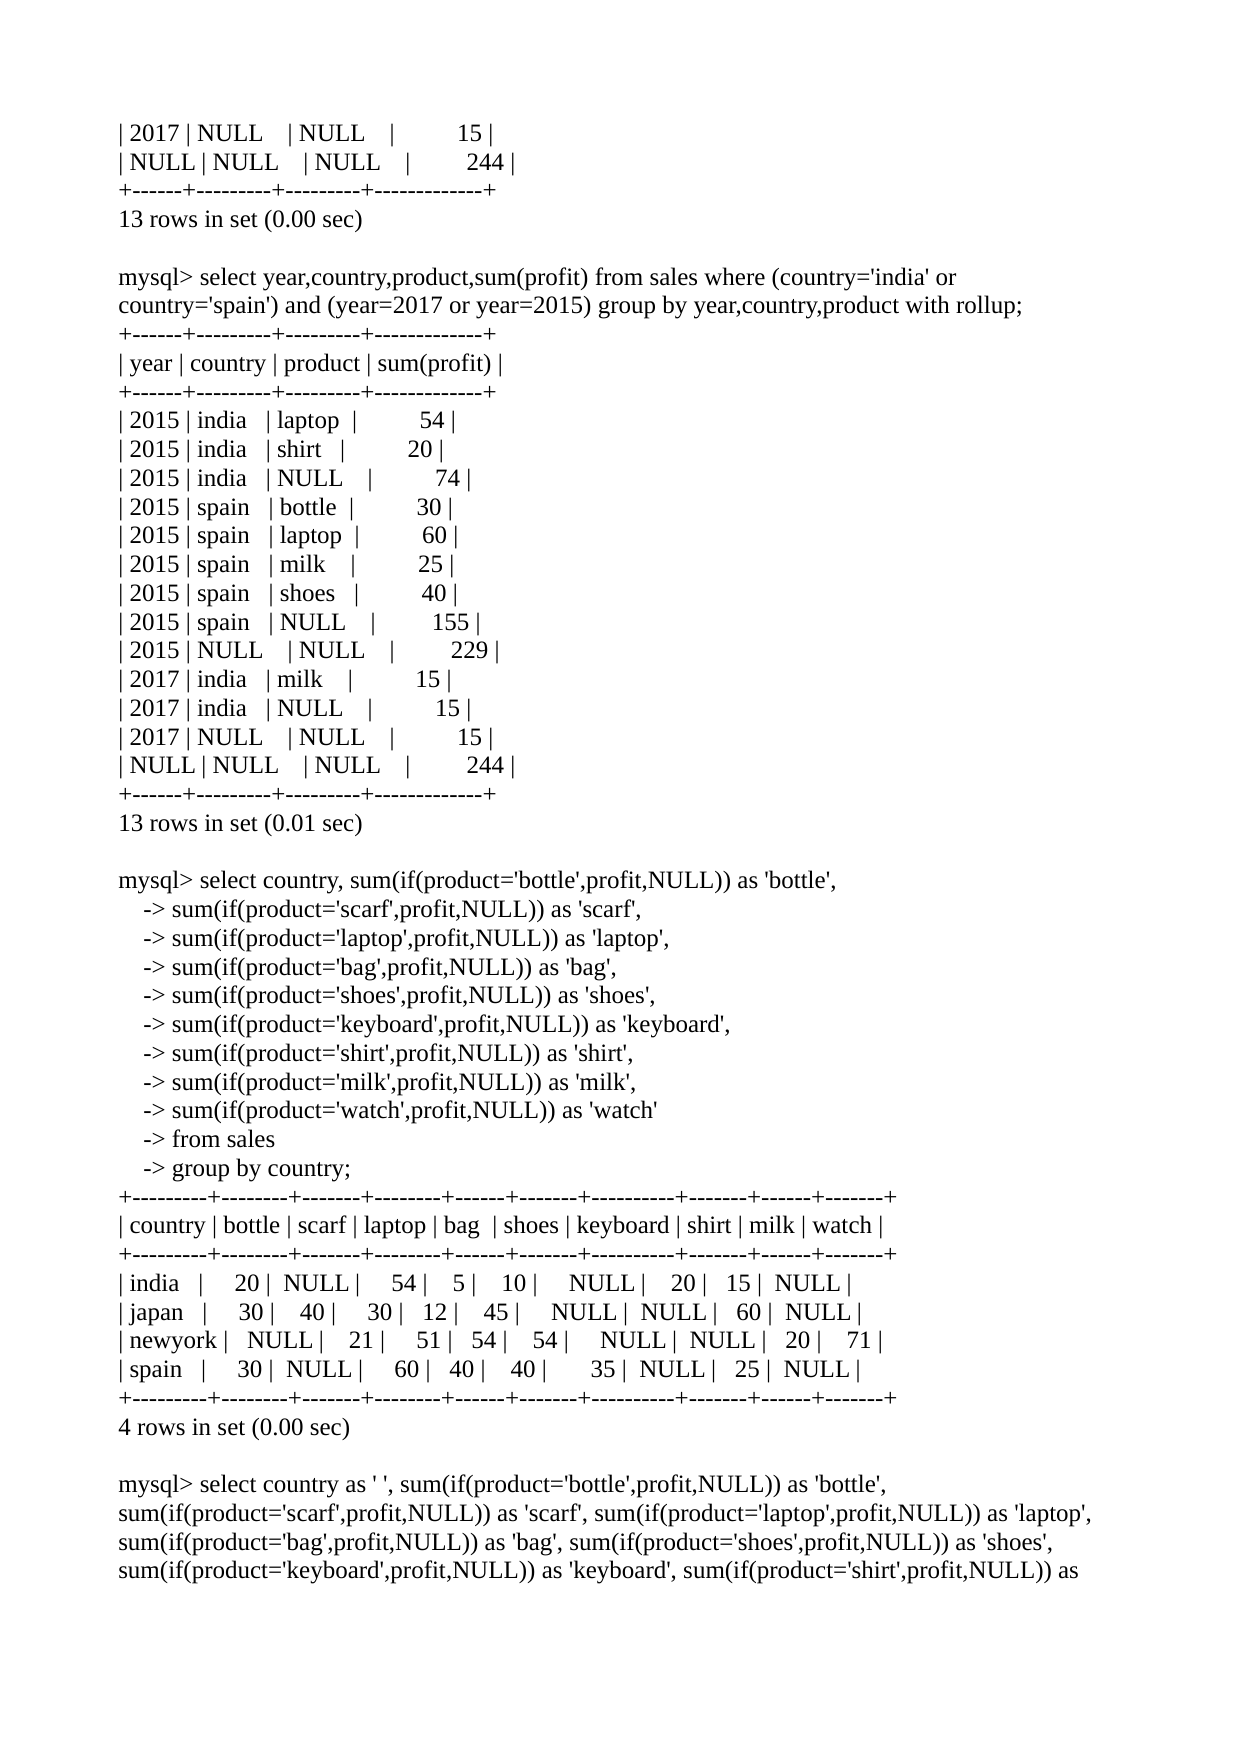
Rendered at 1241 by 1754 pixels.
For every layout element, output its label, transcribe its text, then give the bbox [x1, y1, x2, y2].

text +---------+--------+-------+--------+------+-------+----------+-------+------+-------+ [118, 1182, 1122, 1211]
text +------+---------+---------+-------------+ [118, 377, 1122, 406]
text | 2017 | india | NULL | 15 | [118, 693, 1122, 722]
text | 2015 | spain | bottle | 30 | [118, 492, 1122, 521]
text | japan | 30 | 40 | 30 | 12 | 45 | NULL | NULL | 60 | NULL | [118, 1297, 1122, 1326]
text -> sum(if(product='laptop',profit,NULL)) as 'laptop', [118, 923, 1122, 952]
text mysql> select year,country,product,sum(profit) from sales where (country='india' or country='spain') and (year=2017 or year=2015) group by year,country,product with rollup; [118, 262, 1122, 319]
text -> group by country; [118, 1153, 1122, 1182]
text 13 rows in set (0.00 sec) [118, 204, 1122, 233]
text 13 rows in set (0.01 sec) [118, 808, 1122, 837]
text | 2015 | spain | shoes | 40 | [118, 578, 1122, 607]
text -> sum(if(product='keyboard',profit,NULL)) as 'keyboard', [118, 1009, 1122, 1038]
text -> sum(if(product='bag',profit,NULL)) as 'bag', [118, 952, 1122, 981]
text +---------+--------+-------+--------+------+-------+----------+-------+------+-------+ [118, 1239, 1122, 1268]
text | 2015 | india | NULL | 74 | [118, 463, 1122, 492]
text | 2015 | spain | laptop | 60 | [118, 521, 1122, 549]
text +------+---------+---------+-------------+ [118, 176, 1122, 204]
text | NULL | NULL | NULL | 244 | [118, 147, 1122, 176]
text mysql> select country as ' ', sum(if(product='bottle',profit,NULL)) as 'bottle', sum(if(product='scarf',profit,NULL)) as 'scarf', sum(if(product='laptop',profit,NULL)) as 'laptop', sum(if(product='bag',profit,NULL)) as 'bag', sum(if(product='shoes',profit,NULL)) as 'shoes', sum(if(product='keyboard',profit,NULL)) as 'keyboard', sum(if(product='shirt',profit,NULL)) as [118, 1469, 1122, 1584]
text +------+---------+---------+-------------+ [118, 319, 1122, 348]
text | newyork | NULL | 21 | 51 | 54 | 54 | NULL | NULL | 20 | 71 | [118, 1326, 1122, 1354]
text -> sum(if(product='scarf',profit,NULL)) as 'scarf', [118, 894, 1122, 923]
text 4 rows in set (0.00 sec) [118, 1412, 1122, 1441]
text | country | bottle | scarf | laptop | bag | shoes | keyboard | shirt | milk | watch | [118, 1211, 1122, 1239]
text -> sum(if(product='watch',profit,NULL)) as 'watch' [118, 1096, 1122, 1124]
text -> sum(if(product='milk',profit,NULL)) as 'milk', [118, 1067, 1122, 1096]
text +------+---------+---------+-------------+ [118, 779, 1122, 808]
text | india | 20 | NULL | 54 | 5 | 10 | NULL | 20 | 15 | NULL | [118, 1268, 1122, 1297]
text mysql> select country, sum(if(product='bottle',profit,NULL)) as 'bottle', [118, 866, 1122, 894]
text | 2015 | spain | milk | 25 | [118, 549, 1122, 578]
text | 2017 | india | milk | 15 | [118, 664, 1122, 693]
text | spain | 30 | NULL | 60 | 40 | 40 | 35 | NULL | 25 | NULL | [118, 1354, 1122, 1383]
text | year | country | product | sum(profit) | [118, 348, 1122, 377]
text +---------+--------+-------+--------+------+-------+----------+-------+------+-------+ [118, 1383, 1122, 1412]
text -> sum(if(product='shoes',profit,NULL)) as 'shoes', [118, 981, 1122, 1009]
text | 2015 | NULL | NULL | 229 | [118, 636, 1122, 664]
text | 2017 | NULL | NULL | 15 | [118, 118, 1122, 147]
text | 2017 | NULL | NULL | 15 | [118, 722, 1122, 751]
text -> sum(if(product='shirt',profit,NULL)) as 'shirt', [118, 1038, 1122, 1067]
text -> from sales [118, 1124, 1122, 1153]
text | 2015 | india | shirt | 20 | [118, 434, 1122, 463]
text | 2015 | india | laptop | 54 | [118, 406, 1122, 434]
text | NULL | NULL | NULL | 244 | [118, 751, 1122, 779]
text | 2015 | spain | NULL | 155 | [118, 607, 1122, 636]
